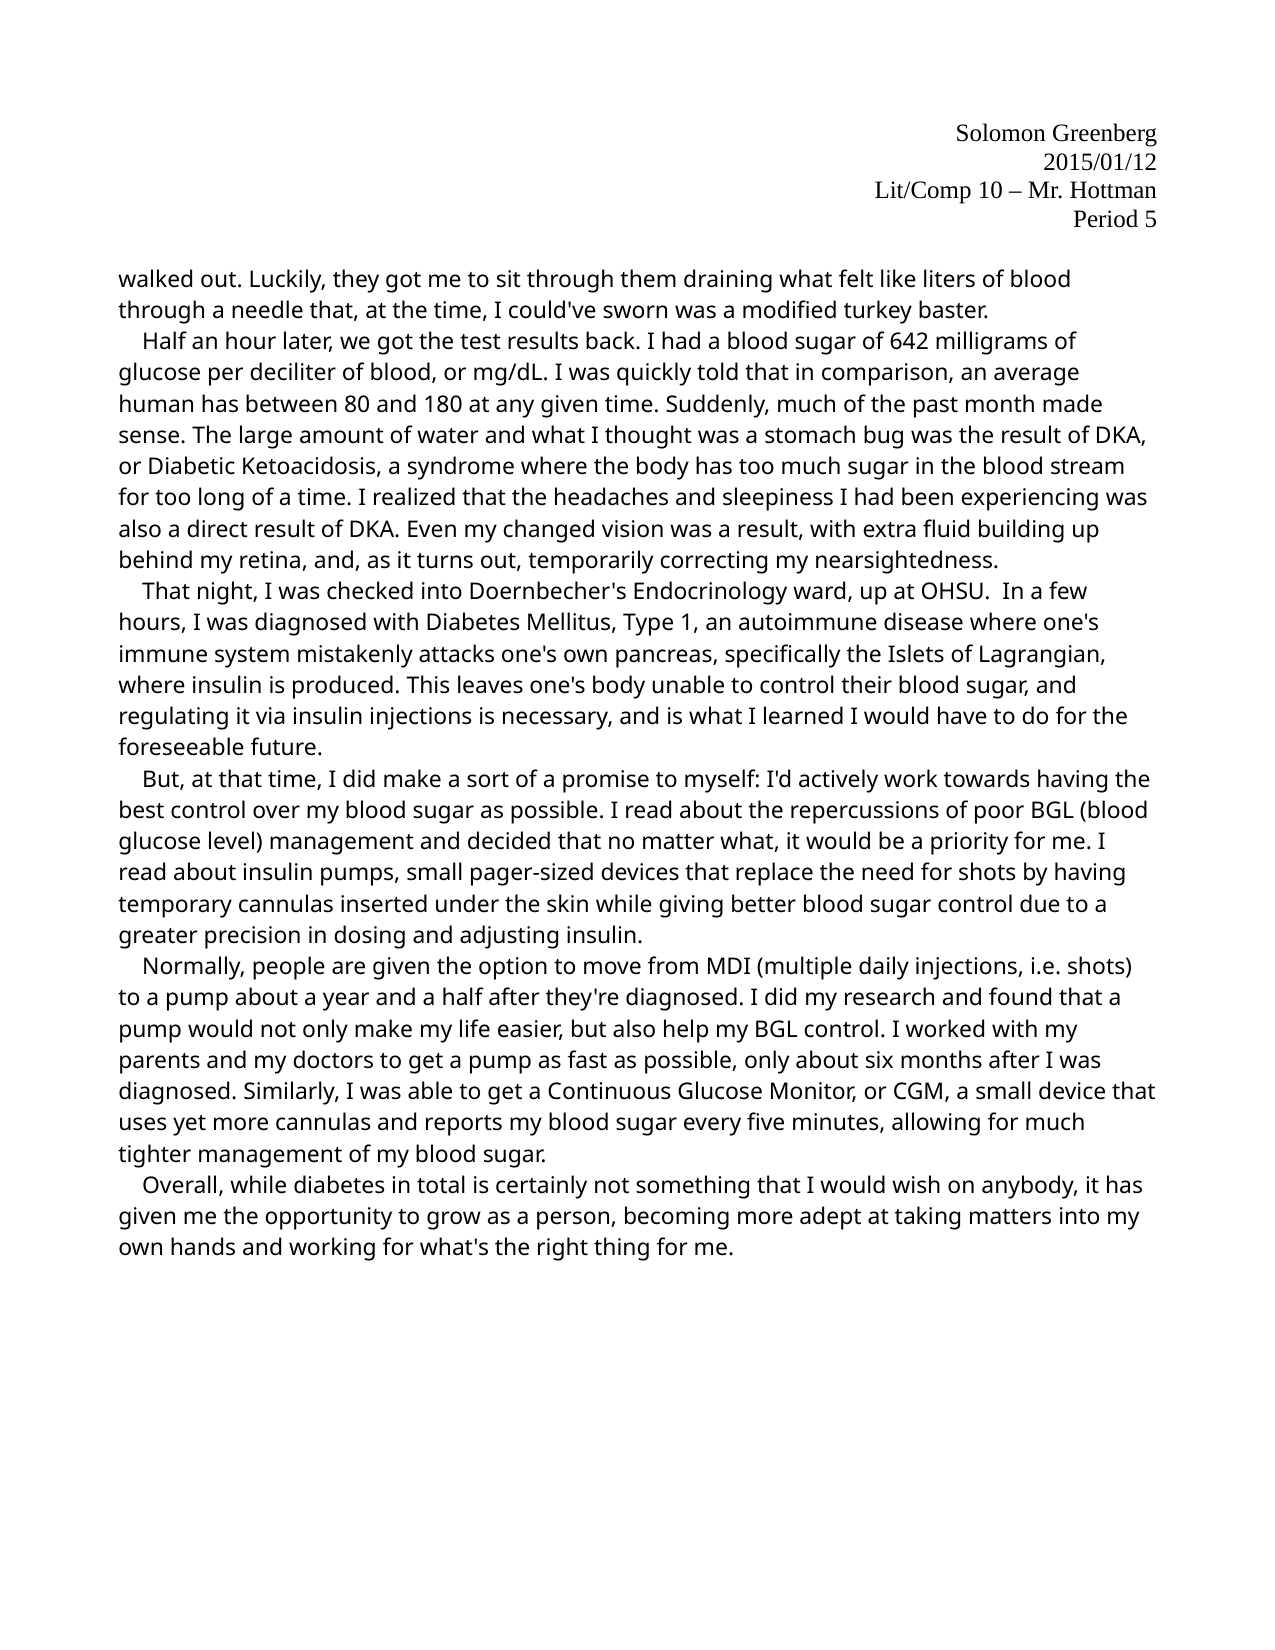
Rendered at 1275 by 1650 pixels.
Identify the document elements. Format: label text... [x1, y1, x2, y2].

text walked out. Luckily, they got me to sit through them draining what felt like liters of blood through a needle that, at the time, I could've sworn was a modified turkey baster. [118, 263, 1157, 325]
text Normally, people are given the option to move from MDI (multiple daily injections, i.e. shots) to a pump about a year and a half after they're diagnosed. I did my research and found that a pump would not only make my life easier, but also help my BGL control. I worked with my parents and my doctors to get a pump as fast as possible, only about six months after I was diagnosed. Similarly, I was able to get a Continuous Glucose Monitor, or CGM, a small device that uses yet more cannulas and reports my blood sugar every five minutes, allowing for much tighter management of my blood sugar. [118, 950, 1157, 1169]
text That night, I was checked into Doernbecher's Endocrinology ward, up at OHSU. In a few hours, I was diagnosed with Diabetes Mellitus, Type 1, an autoimmune disease where one's immune system mistakenly attacks one's own pancreas, specifically the Islets of Lagrangian, where insulin is produced. This leaves one's body unable to control their blood sugar, and regulating it via insulin injections is necessary, and is what I learned I would have to do for the foreseeable future. [118, 575, 1157, 763]
text Half an hour later, we got the test results back. I had a blood sugar of 642 milligrams of glucose per deciliter of blood, or mg/dL. I was quickly told that in comparison, an average human has between 80 and 180 at any given time. Suddenly, much of the past month made sense. The large amount of water and what I thought was a stomach bug was the result of DKA, or Diabetic Ketoacidosis, a syndrome where the body has too much sugar in the blood stream for too long of a time. I realized that the headaches and sleepiness I had been experiencing was also a direct result of DKA. Even my changed vision was a result, with extra fluid building up behind my retina, and, as it turns out, temporarily correcting my nearsightedness. [118, 325, 1157, 575]
text Overall, while diabetes in total is certainly not something that I would wish on anybody, it has given me the opportunity to grow as a person, becoming more adept at taking matters into my own hands and working for what's the right thing for me. [118, 1169, 1157, 1263]
text But, at that time, I did make a sort of a promise to myself: I'd actively work towards having the best control over my blood sugar as possible. I read about the repercussions of poor BGL (blood glucose level) management and decided that no matter what, it would be a priority for me. I read about insulin pumps, small pager-sized devices that replace the need for shots by having temporary cannulas inserted under the skin while giving better blood sugar control due to a greater precision in dosing and adjusting insulin. [118, 763, 1157, 950]
